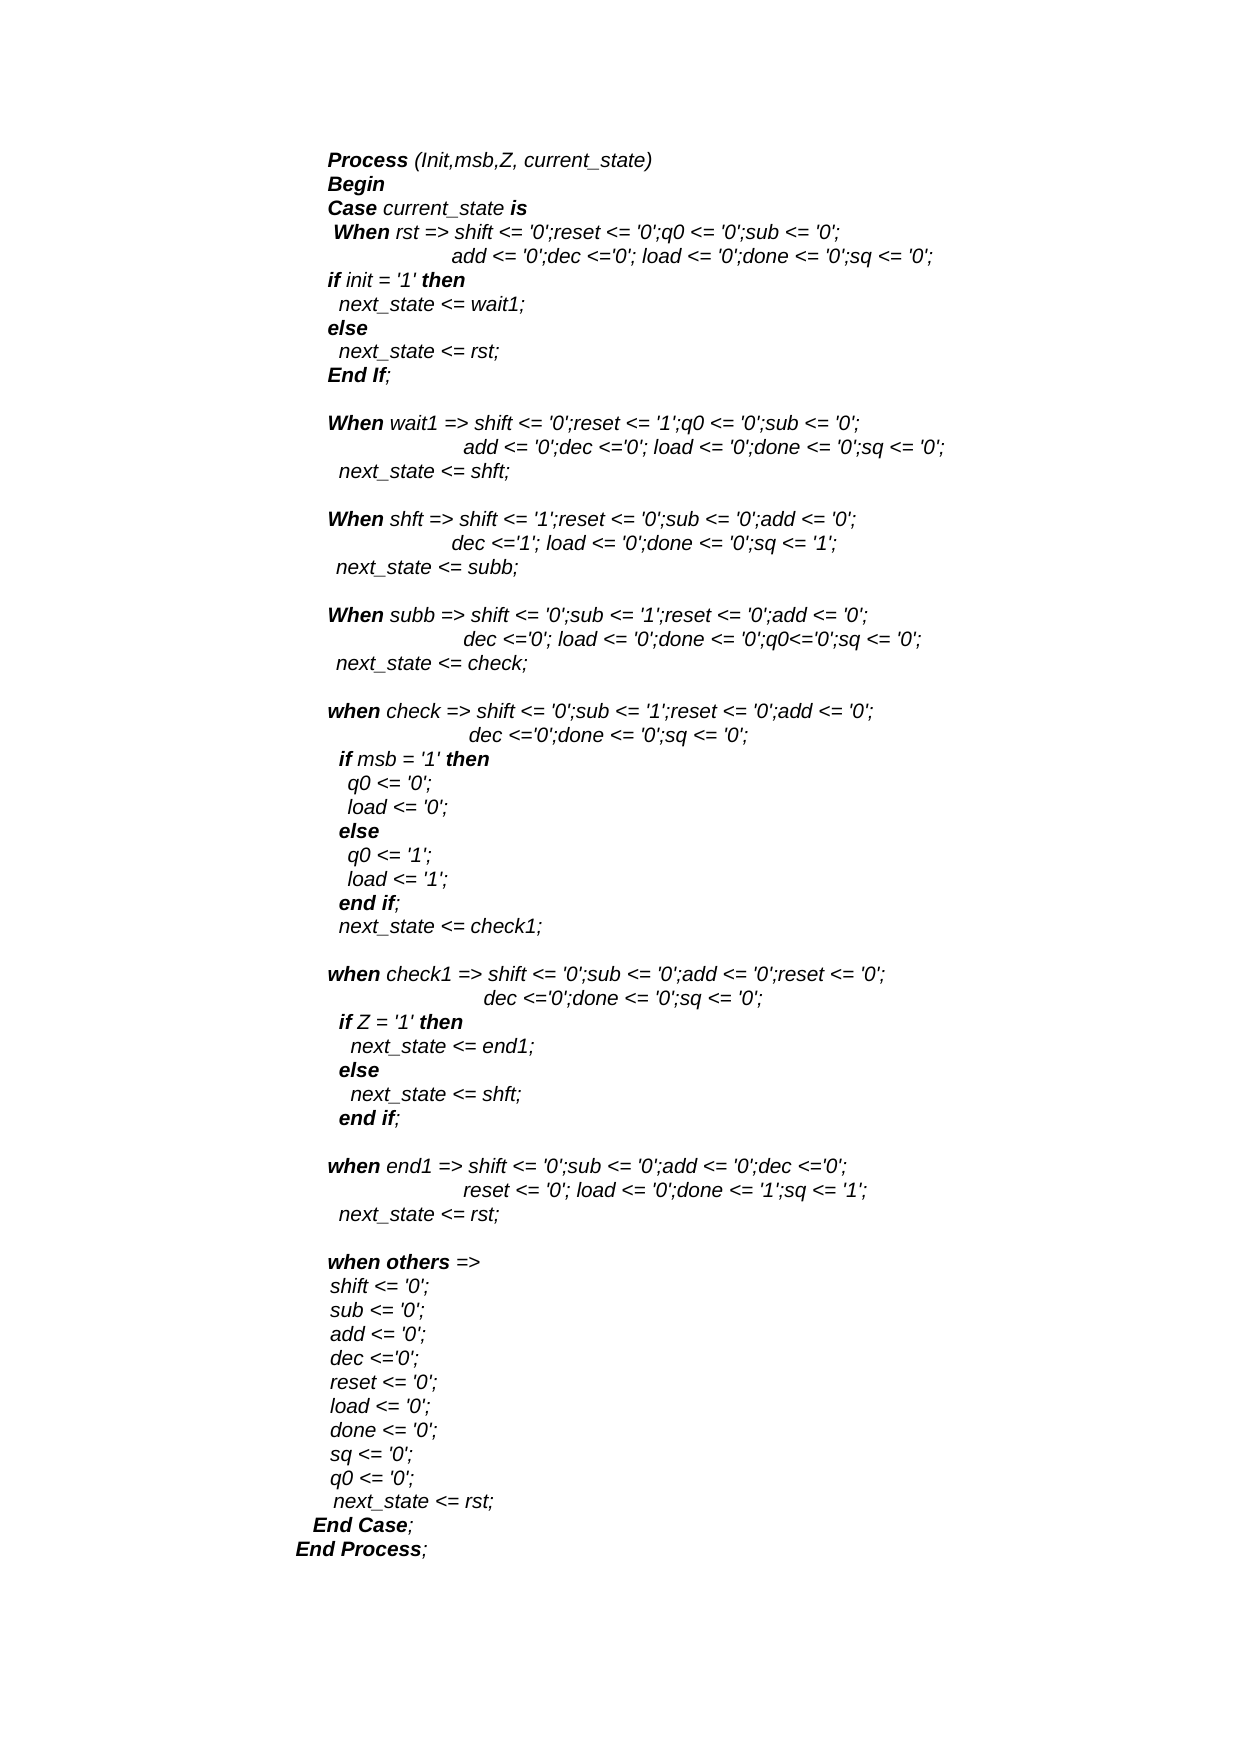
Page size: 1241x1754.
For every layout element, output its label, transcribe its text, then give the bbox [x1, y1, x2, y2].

text when end1 => shift <= '0';sub <= '0';add <= '0';dec <='0'; [295, 1154, 1063, 1178]
text else [295, 315, 1063, 339]
text When subb => shift <= '0';sub <= '1';reset <= '0';add <= '0'; [295, 603, 1063, 627]
text End Process; [295, 1537, 1063, 1561]
text next_state <= check; [295, 651, 1063, 675]
text When wait1 => shift <= '0';reset <= '1';q0 <= '0';sub <= '0'; [295, 411, 1063, 435]
text next_state <= check1; [295, 914, 1063, 938]
text End If; [295, 363, 1063, 387]
text load <= '1'; [295, 866, 1063, 890]
text next_state <= subb; [295, 555, 1063, 579]
text Case current_state is [295, 196, 1063, 219]
text next_state <= end1; [295, 1034, 1063, 1058]
text else [295, 1058, 1063, 1082]
text reset <= '0'; [295, 1369, 1063, 1393]
text dec <='0';done <= '0';sq <= '0'; [295, 723, 1063, 747]
text q0 <= '0'; [295, 771, 1063, 794]
text sq <= '0'; [295, 1441, 1063, 1465]
text q0 <= '0'; [295, 1465, 1063, 1489]
text when others => [295, 1250, 1063, 1274]
text add <= '0';dec <='0'; load <= '0';done <= '0';sq <= '0'; [295, 243, 1063, 267]
text when check => shift <= '0';sub <= '1';reset <= '0';add <= '0'; [295, 699, 1063, 723]
text next_state <= shft; [295, 1082, 1063, 1106]
text shift <= '0'; [295, 1274, 1063, 1298]
text load <= '0'; [295, 1393, 1063, 1417]
text end if; [295, 890, 1063, 914]
text next_state <= wait1; [295, 291, 1063, 315]
text dec <='0';done <= '0';sq <= '0'; [295, 986, 1063, 1010]
text When shft => shift <= '1';reset <= '0';sub <= '0';add <= '0'; [295, 507, 1063, 531]
text Begin [295, 172, 1063, 196]
text q0 <= '1'; [295, 842, 1063, 866]
text End Case; [295, 1513, 1063, 1537]
text When rst => shift <= '0';reset <= '0';q0 <= '0';sub <= '0'; [295, 219, 1063, 243]
text reset <= '0'; load <= '0';done <= '1';sq <= '1'; [295, 1178, 1063, 1202]
text when check1 => shift <= '0';sub <= '0';add <= '0';reset <= '0'; [295, 962, 1063, 986]
text if init = '1' then [295, 267, 1063, 291]
text dec <='1'; load <= '0';done <= '0';sq <= '1'; [295, 531, 1063, 555]
text dec <='0'; [295, 1346, 1063, 1369]
text Process (Init,msb,Z, current_state) [295, 148, 1063, 172]
text next_state <= rst; [295, 1202, 1063, 1226]
text dec <='0'; load <= '0';done <= '0';q0<='0';sq <= '0'; [295, 627, 1063, 651]
text if Z = '1' then [295, 1010, 1063, 1034]
text load <= '0'; [295, 794, 1063, 818]
text sub <= '0'; [295, 1298, 1063, 1322]
text end if; [295, 1106, 1063, 1130]
text next_state <= shft; [295, 459, 1063, 483]
text next_state <= rst; [295, 1489, 1063, 1513]
text add <= '0'; [295, 1322, 1063, 1346]
text next_state <= rst; [295, 339, 1063, 363]
text done <= '0'; [295, 1417, 1063, 1441]
text if msb = '1' then [295, 747, 1063, 771]
text add <= '0';dec <='0'; load <= '0';done <= '0';sq <= '0'; [295, 435, 1063, 459]
text else [295, 818, 1063, 842]
